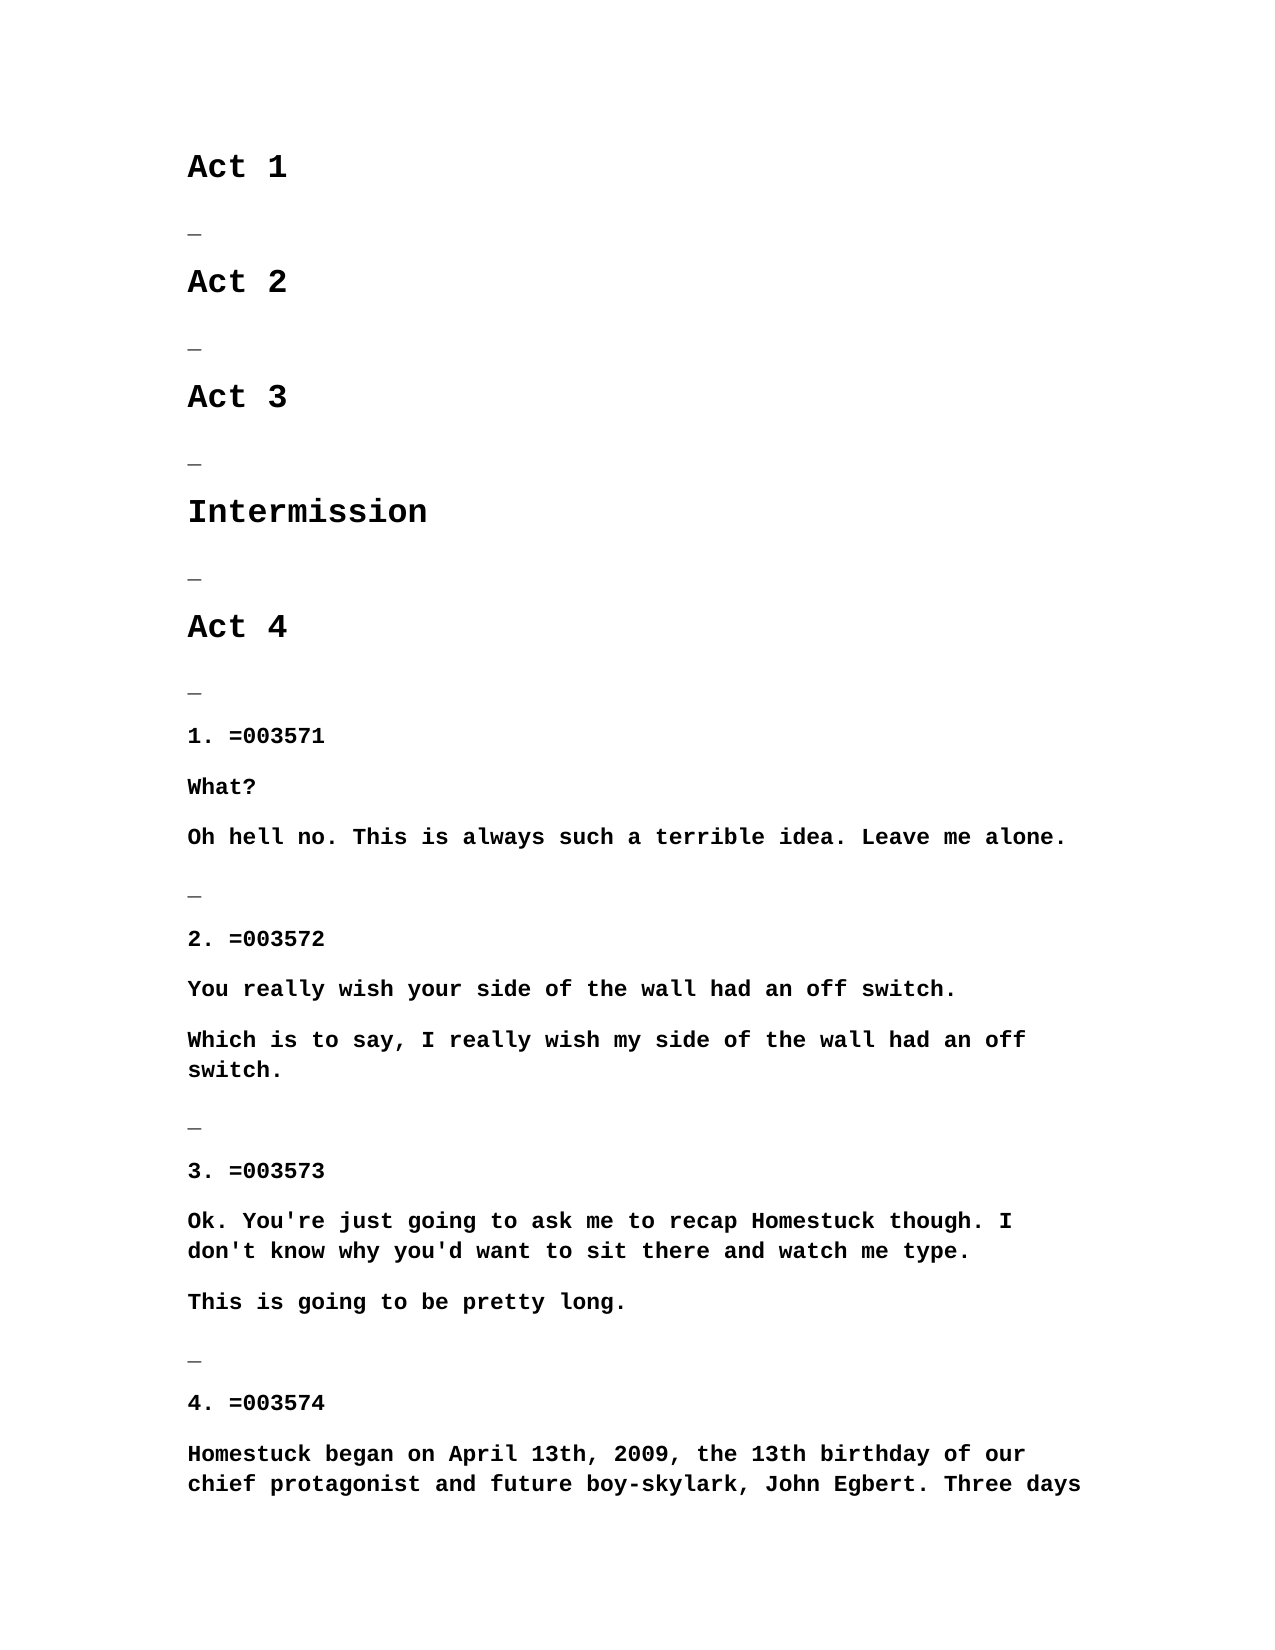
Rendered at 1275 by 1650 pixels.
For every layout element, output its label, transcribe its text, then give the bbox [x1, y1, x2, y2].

text _ [187, 674, 1087, 700]
text 4. =003574 [187, 1392, 1087, 1417]
text Intermission [187, 495, 1087, 532]
text _ [187, 214, 1087, 240]
text Act 1 [187, 150, 1087, 188]
text Which is to say, I really wish my side of the wall had an off switch. [187, 1028, 1087, 1084]
text _ [187, 329, 1087, 355]
text 1. =003571 [187, 724, 1087, 750]
text Act 4 [187, 609, 1087, 647]
text Oh hell no. This is always such a terrible idea. Leave me alone. [187, 826, 1087, 852]
text Ok. You're just going to ask me to recap Homestuck though. I don't know why you'd want to sit there and watch me type. [187, 1210, 1087, 1266]
text _ [187, 1109, 1087, 1134]
text _ [187, 1341, 1087, 1367]
text Homestuck began on April 13th, 2009, the 13th birthday of our chief protagonist and future boy-skylark, John Egbert. Three days [187, 1442, 1087, 1498]
text _ [187, 876, 1087, 902]
text What? [187, 775, 1087, 801]
text 2. =003572 [187, 927, 1087, 953]
text _ [187, 559, 1087, 585]
text Act 3 [187, 380, 1087, 418]
text This is going to be pretty long. [187, 1290, 1087, 1316]
text You really wish your side of the wall had an off switch. [187, 978, 1087, 1003]
text Act 2 [187, 265, 1087, 303]
text 3. =003573 [187, 1159, 1087, 1185]
text _ [187, 444, 1087, 470]
